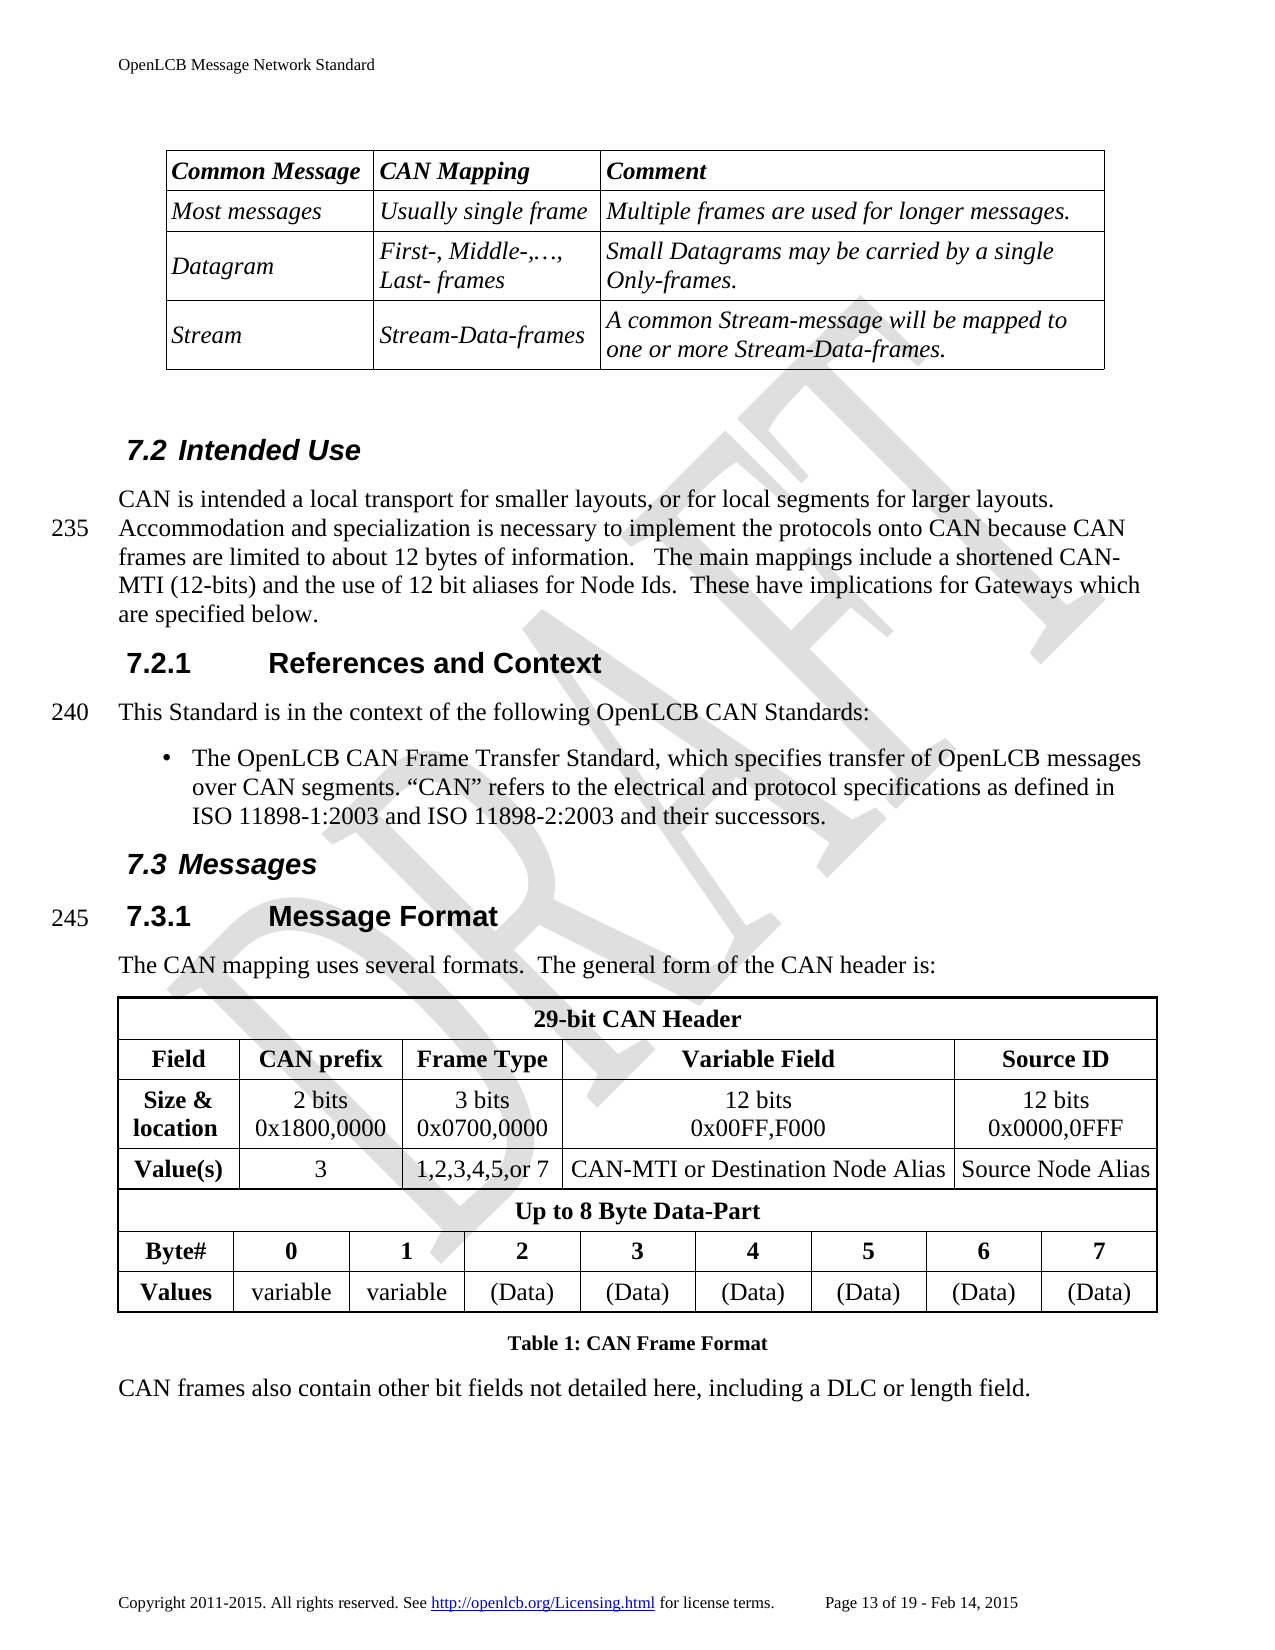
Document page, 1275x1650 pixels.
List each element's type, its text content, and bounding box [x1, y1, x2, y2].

text This Standard is in the context of the following OpenLCB CAN Standards: [118, 697, 588, 726]
list The OpenLCB CAN Frame Transfer Standard, which specifies transfer of OpenLCB messages over CAN segments. “CAN” refers to the electrical and protocol specifications as defined in ISO 11898-1:2003 and ISO 11898-2:2003 and their successors. [742, 743, 1157, 830]
subtitle References and Context [118, 646, 556, 679]
table_cell 3 [581, 1232, 695, 1271]
table_cell A common Stream-message will be mapped to one or more Stream-Data-frames. [828, 301, 1104, 369]
table_cell 1,2,3,4,5,or 7 [519, 1149, 562, 1188]
table_cell Field [119, 1040, 239, 1079]
table_cell Frame Type [492, 1040, 562, 1079]
table_cell 12 bits 0x0000,0FFF [955, 1080, 1156, 1148]
subtitle [412, 847, 528, 881]
table_cell [119, 1190, 442, 1231]
table_cell 5 [812, 1232, 926, 1271]
table_cell 2 [465, 1232, 580, 1271]
table_cell 2 bits 0x1800,0000 [240, 1080, 360, 1148]
text The CAN mapping uses several formats. The general form of the CAN header is: [406, 950, 501, 979]
table_cell Source Node Alias [955, 1149, 1156, 1188]
table_cell [563, 1041, 597, 1079]
subtitle [772, 433, 887, 467]
table_cell 2 bits 0x1800,0000 [335, 1080, 402, 1147]
table_cell Byte# [119, 1232, 233, 1271]
subtitle Messages [118, 847, 403, 881]
subtitle References and Context [599, 646, 798, 679]
table_cell Values [119, 1272, 233, 1311]
table_cell 3 bits 0x0700,0000 [403, 1080, 506, 1148]
table_cell CAN prefix [240, 1040, 291, 1079]
table_header CAN Mapping [374, 151, 600, 190]
table_header Common Message [167, 151, 373, 190]
table_cell Multiple frames are used for longer messages. [601, 191, 1104, 231]
table_cell Variable Field [627, 1040, 954, 1079]
table_cell A common Stream-message will be mapped to one or more Stream-Data-frames. [601, 301, 853, 369]
table_header 29-bit CAN Header [564, 999, 1156, 1039]
subtitle Message Format [464, 899, 523, 930]
subtitle Message Format [118, 899, 272, 932]
subtitle Message Format [729, 899, 1157, 932]
table_cell 3 [240, 1149, 400, 1188]
text This Standard is in the context of the following OpenLCB CAN Standards: [674, 697, 845, 726]
table_cell (Data) [696, 1272, 811, 1311]
table_cell Datagram [167, 232, 373, 300]
text The CAN mapping uses several formats. The general form of the CAN header is: [515, 950, 644, 979]
table_cell Usually single frame [374, 191, 600, 231]
table_header 29-bit CAN Header [119, 999, 251, 1039]
table_cell Stream-Data-frames [374, 301, 600, 369]
table_cell (Data) [1042, 1272, 1156, 1311]
table_cell 4 [696, 1232, 811, 1271]
table_cell Up to 8 Byte Data-Part [476, 1190, 1156, 1231]
subtitle Message Format [556, 899, 730, 932]
subtitle Message Format [316, 899, 454, 932]
table_cell variable [234, 1272, 349, 1311]
text This Standard is in the context of the following OpenLCB CAN Standards: [859, 697, 1157, 726]
table_cell Size & location [119, 1080, 239, 1148]
list The OpenLCB CAN Frame Transfer Standard, which specifies transfer of OpenLCB messages over CAN segments. “CAN” refers to the electrical and protocol specifications as defined in ISO 11898-1:2003 and ISO 11898-2:2003 and their successors. [162, 743, 660, 830]
table_cell (Data) [927, 1272, 1041, 1311]
list The OpenLCB CAN Frame Transfer Standard, which specifies transfer of OpenLCB messages over CAN segments. “CAN” refers to the electrical and protocol specifications as defined in ISO 11898-1:2003 and ISO 11898-2:2003 and their successors. [379, 781, 498, 830]
text This Standard is in the context of the following OpenLCB CAN Standards: [588, 697, 660, 726]
table_cell 3 bits 0x0700,0000 [518, 1080, 562, 1148]
table_cell (Data) [465, 1272, 580, 1311]
list The OpenLCB CAN Frame Transfer Standard, which specifies transfer of OpenLCB messages over CAN segments. “CAN” refers to the electrical and protocol specifications as defined in ISO 11898-1:2003 and ISO 11898-2:2003 and their successors. [620, 743, 709, 809]
subtitle Intended Use [118, 433, 721, 467]
table_cell Small Datagrams may be carried by a single Only-frames. [601, 232, 1104, 300]
table_cell CAN prefix [295, 1040, 402, 1079]
table_cell 6 [927, 1232, 1041, 1271]
table_cell 7 [1042, 1232, 1156, 1271]
table_cell [445, 1190, 476, 1205]
text The CAN mapping uses several formats. The general form of the CAN header is: [226, 950, 389, 979]
table_header Comment [601, 151, 1104, 190]
table_cell Stream [167, 301, 373, 369]
text The CAN mapping uses several formats. The general form of the CAN header is: [727, 950, 1157, 979]
subtitle [729, 433, 784, 467]
table_cell (Data) [581, 1272, 695, 1311]
table_cell 1 [350, 1232, 464, 1271]
text Table 1: CAN Frame Format [118, 1331, 1157, 1355]
text CAN is intended a local transport for smaller layouts, or for local segments for larger layouts. Accommodation and specialization is necessary to implement the protocols onto CAN because CAN frames are limited to about 12 bytes of information. The main mappings include a shortened CAN-MTI (12-bits) and the use of 12 bit aliases for Node Ids. These have implications for Gateways which are specified below. [678, 484, 1046, 628]
subtitle [896, 433, 1157, 467]
table_header 29-bit CAN Header [254, 999, 450, 1039]
table_cell Frame Type [403, 1040, 481, 1079]
subtitle [692, 847, 1157, 881]
table_cell CAN-MTI or Destination Node Alias [563, 1149, 954, 1188]
table_cell variable [350, 1272, 464, 1311]
table_cell (Data) [812, 1272, 926, 1311]
table_cell First-, Middle-,…, Last- frames [374, 232, 600, 300]
table_cell [605, 1040, 640, 1053]
table_cell 12 bits 0x00FF,F000 [563, 1080, 954, 1148]
table_cell Source ID [955, 1040, 1156, 1079]
text CAN is intended a local transport for smaller layouts, or for local segments for larger layouts. Accommodation and specialization is necessary to implement the protocols onto CAN because CAN frames are limited to about 12 bytes of information. The main mappings include a shortened CAN-MTI (12-bits) and the use of 12 bit aliases for Node Ids. These have implications for Gateways which are specified below. [947, 484, 1157, 628]
list The OpenLCB CAN Frame Transfer Standard, which specifies transfer of OpenLCB messages over CAN segments. “CAN” refers to the electrical and protocol specifications as defined in ISO 11898-1:2003 and ISO 11898-2:2003 and their successors. [685, 778, 810, 830]
subtitle References and Context [811, 646, 1157, 679]
table_cell 0 [234, 1232, 349, 1271]
subtitle [546, 847, 695, 881]
text CAN is intended a local transport for smaller layouts, or for local segments for larger layouts. Accommodation and specialization is necessary to implement the protocols onto CAN because CAN frames are limited to about 12 bytes of information. The main mappings include a shortened CAN-MTI (12-bits) and the use of 12 bit aliases for Node Ids. These have implications for Gateways which are specified below. [118, 484, 747, 628]
text CAN frames also contain other bit fields not detailed here, including a DLC or length field. [118, 1373, 1157, 1402]
table_cell Most messages [167, 191, 373, 231]
table_cell Value(s) [119, 1149, 239, 1188]
text The CAN mapping uses several formats. The general form of the CAN header is: [118, 950, 204, 979]
table_header 29-bit CAN Header [458, 999, 561, 1039]
table_cell 1,2,3,4,5,or 7 [404, 1149, 506, 1188]
